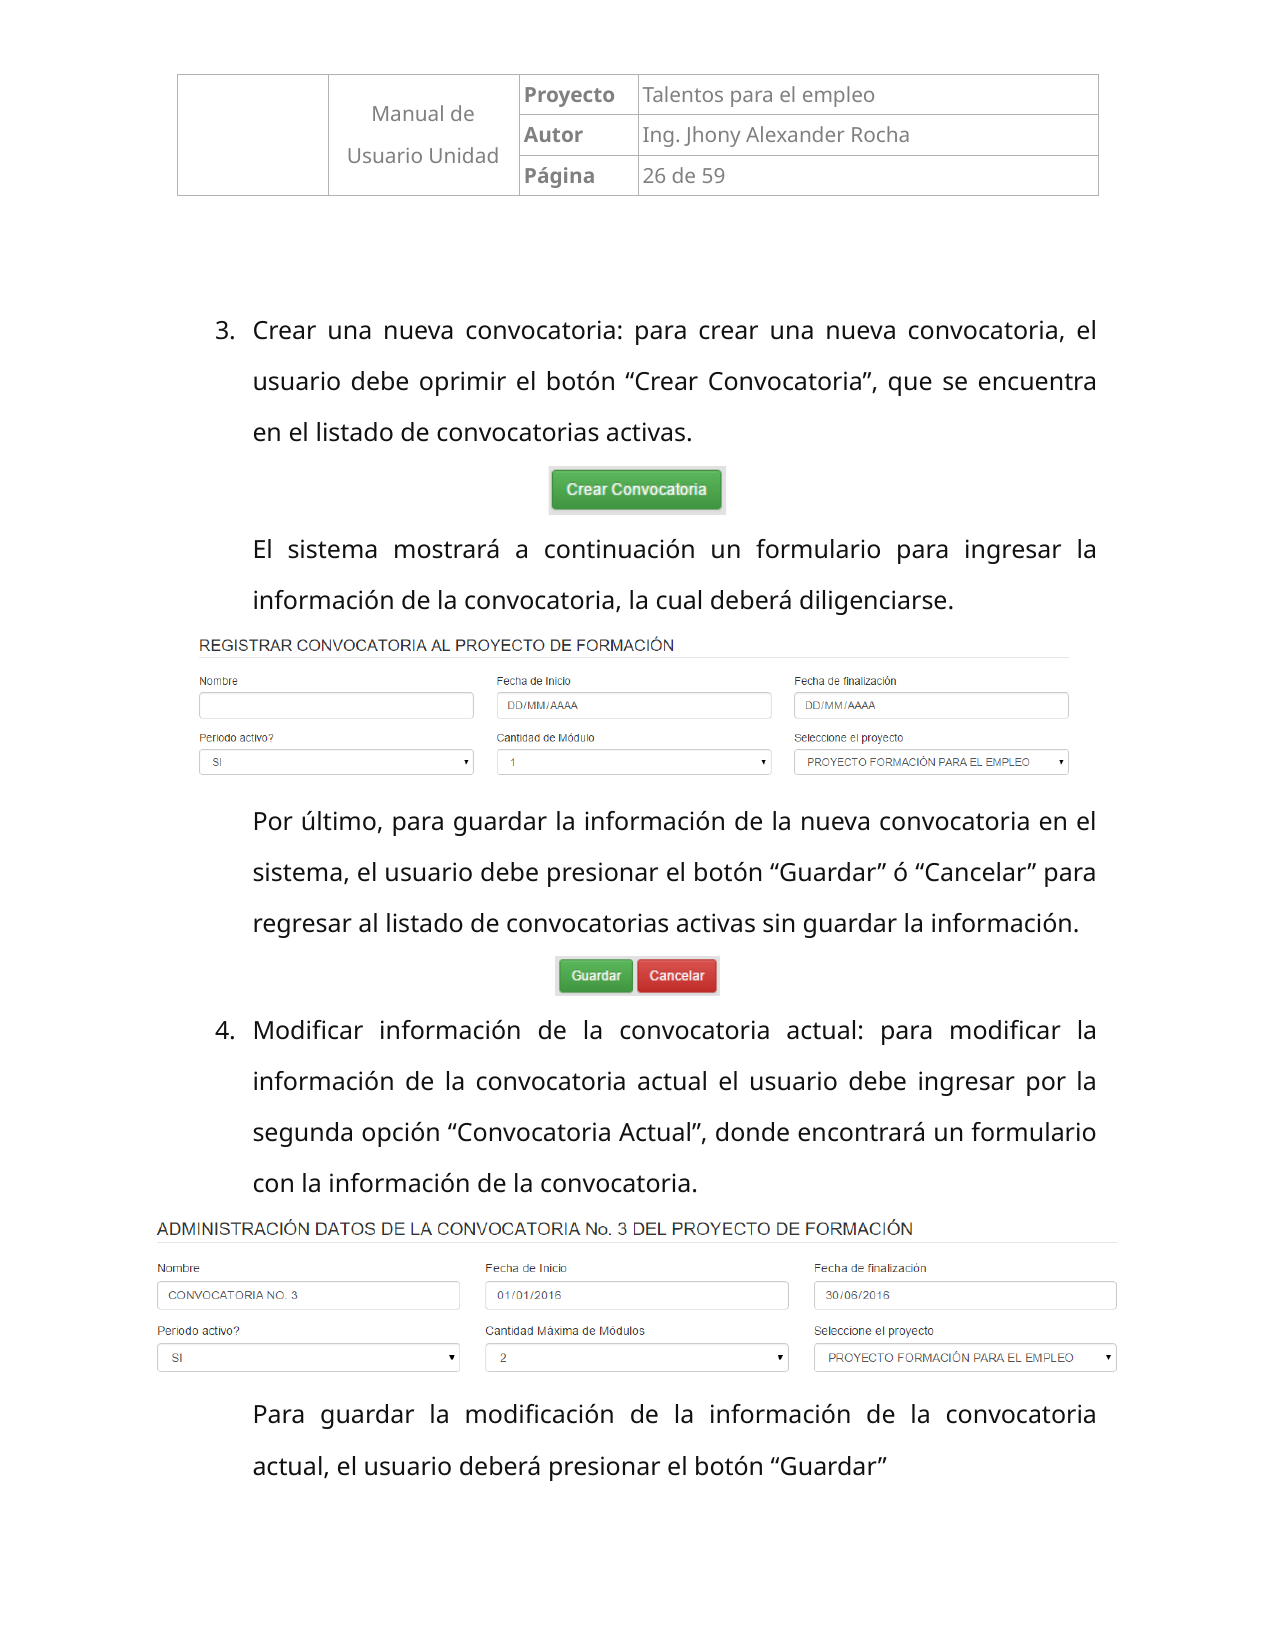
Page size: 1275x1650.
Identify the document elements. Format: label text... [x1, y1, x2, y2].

list Para guardar la modificación de la información de la convocatoria actual, el usuario deberá presionar el botón “Guardar” [215, 1381, 1098, 1482]
picture [196, 633, 1079, 787]
list Por último, para guardar la información de la nueva convocatoria en el sistema, el usuario debe presionar el botón “Guardar” ó “Cancelar” para regresar al listado de convocatorias activas sin guardar la información. [215, 633, 1098, 940]
picture [555, 956, 720, 996]
picture [548, 466, 727, 515]
picture [151, 1217, 1124, 1381]
list Crear una nueva convocatoria: para crear una nueva convocatoria, el usuario debe oprimir el botón “Crear Convocatoria”, que se encuentra en el listado de convocatorias activas. [215, 313, 1098, 449]
list El sistema mostrará a continuación un formulario para ingresar la información de la convocatoria, la cual deberá diligenciarse. [215, 466, 1098, 617]
list Modificar información de la convocatoria actual: para modificar la información de la convocatoria actual el usuario debe ingresar por la segunda opción “Convocatoria Actual”, donde encontrará un formulario con la información de la convocatoria. [215, 957, 1098, 1200]
